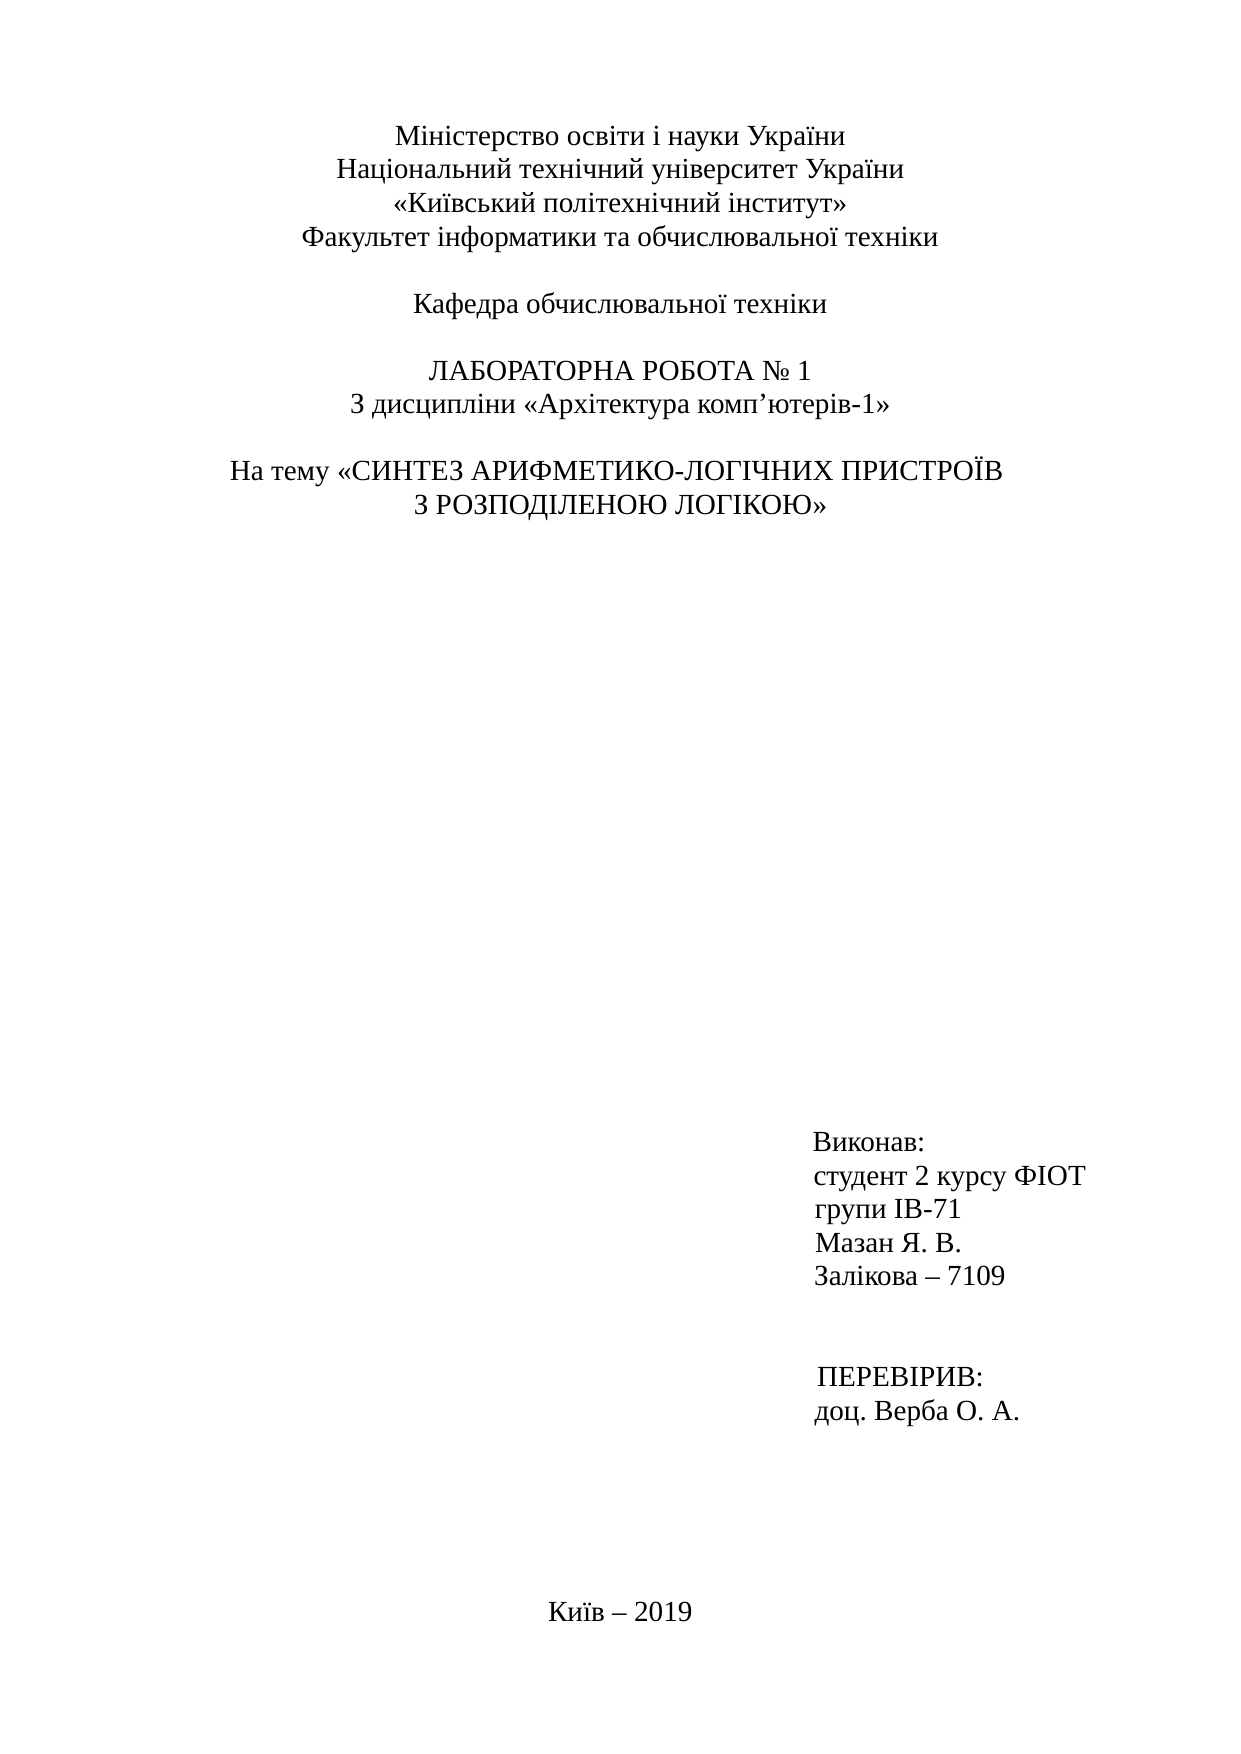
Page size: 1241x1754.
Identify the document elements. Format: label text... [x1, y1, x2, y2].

text Кафедра обчислювальної техніки [118, 286, 1122, 319]
text Київ – 2019 [118, 1594, 1122, 1627]
text доц. Верба О. А. [118, 1393, 1122, 1426]
text «Київський політехнічний інститут» [118, 185, 1122, 219]
text Залікова – 7109 [118, 1258, 1122, 1292]
text На тему «СИНТЕЗ АРИФМЕТИКО-ЛОГІЧНИХ ПРИСТРОЇВ З РОЗПОДІЛЕНОЮ ЛОГІКОЮ» [118, 453, 1122, 521]
text студент 2 курсу ФІОТ [118, 1158, 1122, 1191]
text ЛАБОРАТОРНА РОБОТА № 1 [118, 353, 1122, 386]
text Факультет інформатики та обчислювальної техніки [118, 219, 1122, 252]
text Національний технічний університет України [118, 152, 1122, 185]
text Мазан Я. В. [118, 1225, 1122, 1258]
text Міністерство освіти і науки України [118, 118, 1122, 152]
text ПЕРЕВІРИВ: [118, 1359, 1122, 1393]
text Виконав: [118, 1124, 1122, 1158]
text З дисципліни «Архітектура комп’ютерів-1» [118, 386, 1122, 420]
text групи ІВ-71 [118, 1191, 1122, 1225]
